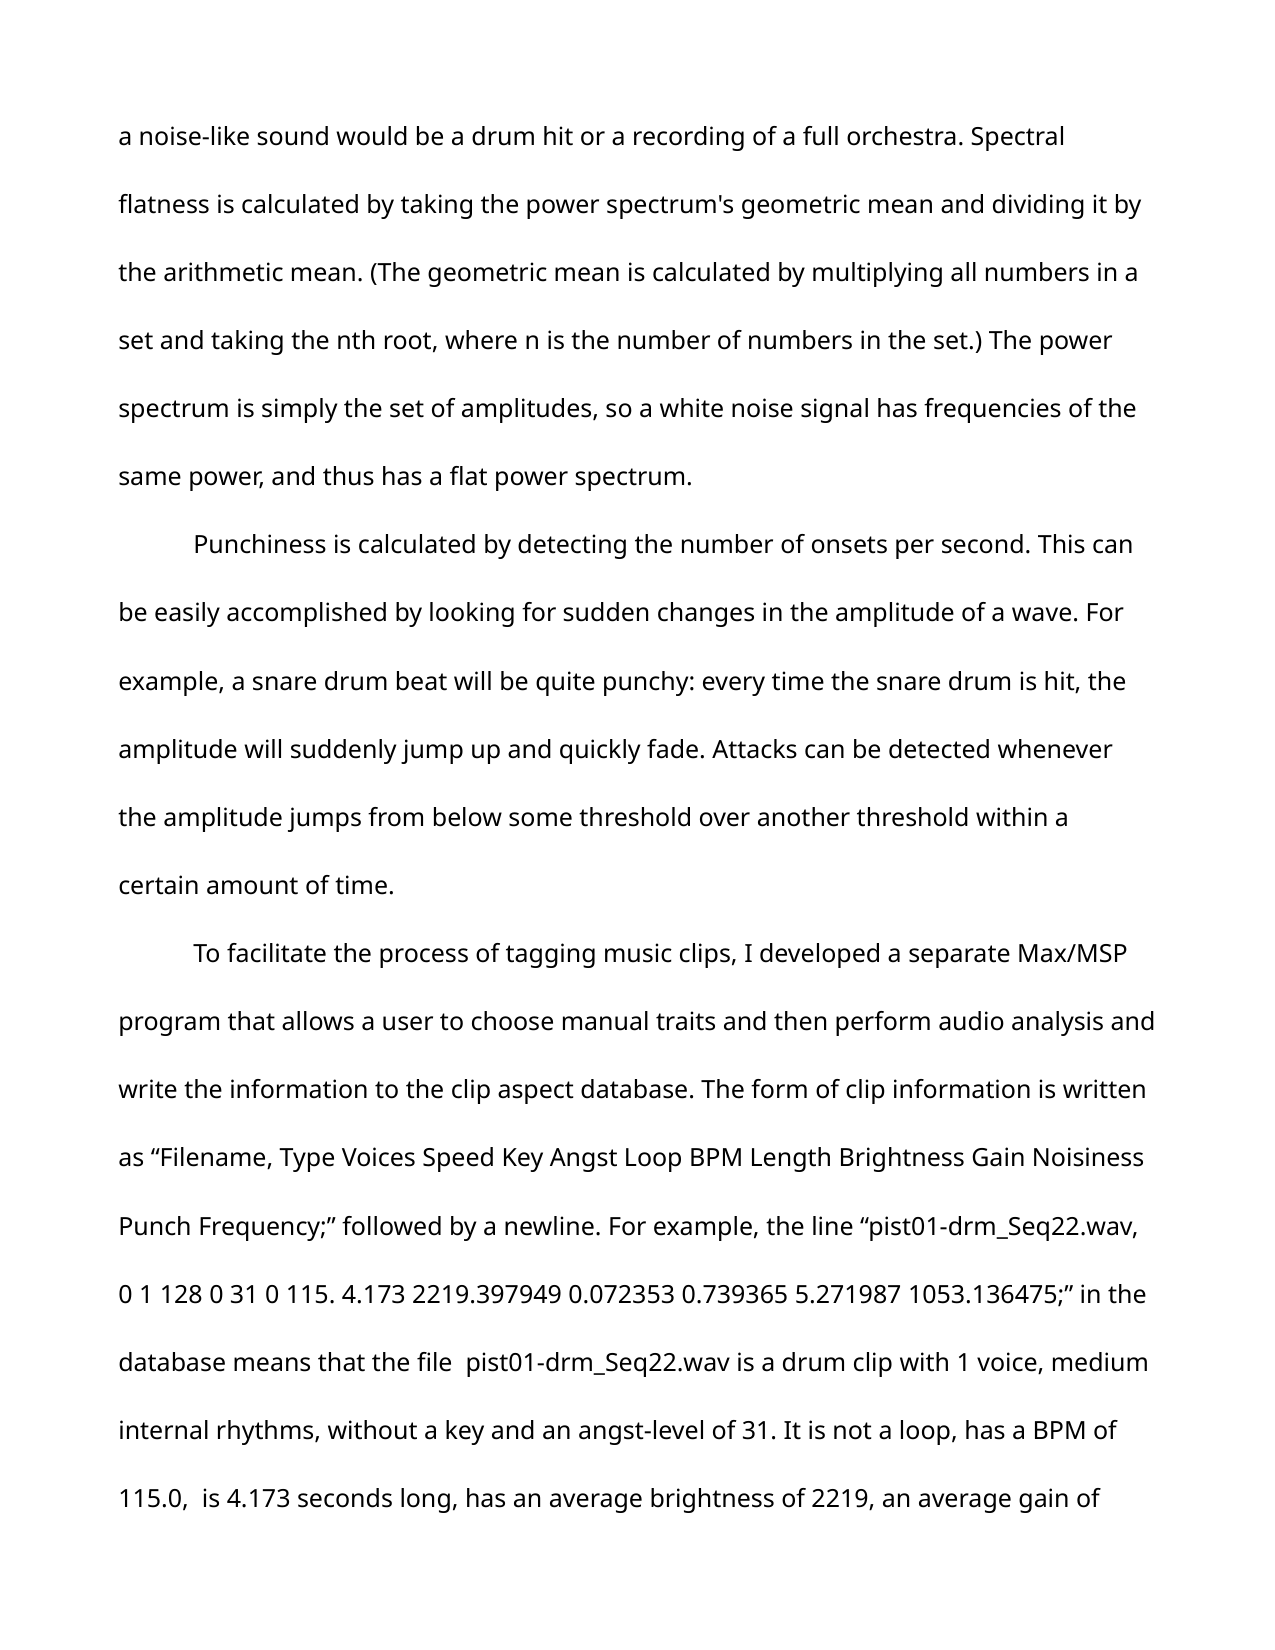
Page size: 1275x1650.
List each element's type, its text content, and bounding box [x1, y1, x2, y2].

text To facilitate the process of tagging music clips, I developed a separate Max/MSP program that allows a user to choose manual traits and then perform audio analysis and write the information to the clip aspect database. The form of clip information is written as “Filename, Type Voices Speed Key Angst Loop BPM Length Brightness Gain Noisiness Punch Frequency;” followed by a newline. For example, the line “pist01-drm_Seq22.wav, 0 1 128 0 31 0 115. 4.173 2219.397949 0.072353 0.739365 5.271987 1053.136475;” in the database means that the file pist01-drm_Seq22.wav is a drum clip with 1 voice, medium internal rhythms, without a key and an angst-level of 31. It is not a loop, has a BPM of 115.0, is 4.173 seconds long, has an average brightness of 2219, an average gain of [118, 936, 1157, 1515]
text a noise-like sound would be a drum hit or a recording of a full orchestra. Spectral flatness is calculated by taking the power spectrum's geometric mean and dividing it by the arithmetic mean. (The geometric mean is calculated by multiplying all numbers in a set and taking the nth root, where n is the number of numbers in the set.) The power spectrum is simply the set of amplitudes, so a white noise signal has frequencies of the same power, and thus has a flat power spectrum. [118, 118, 1157, 493]
text Punchiness is calculated by detecting the number of onsets per second. This can be easily accomplished by looking for sudden changes in the amplitude of a wave. For example, a snare drum beat will be quite punchy: every time the snare drum is hit, the amplitude will suddenly jump up and quickly fade. Attacks can be detected whenever the amplitude jumps from below some threshold over another threshold within a certain amount of time. [118, 527, 1157, 902]
